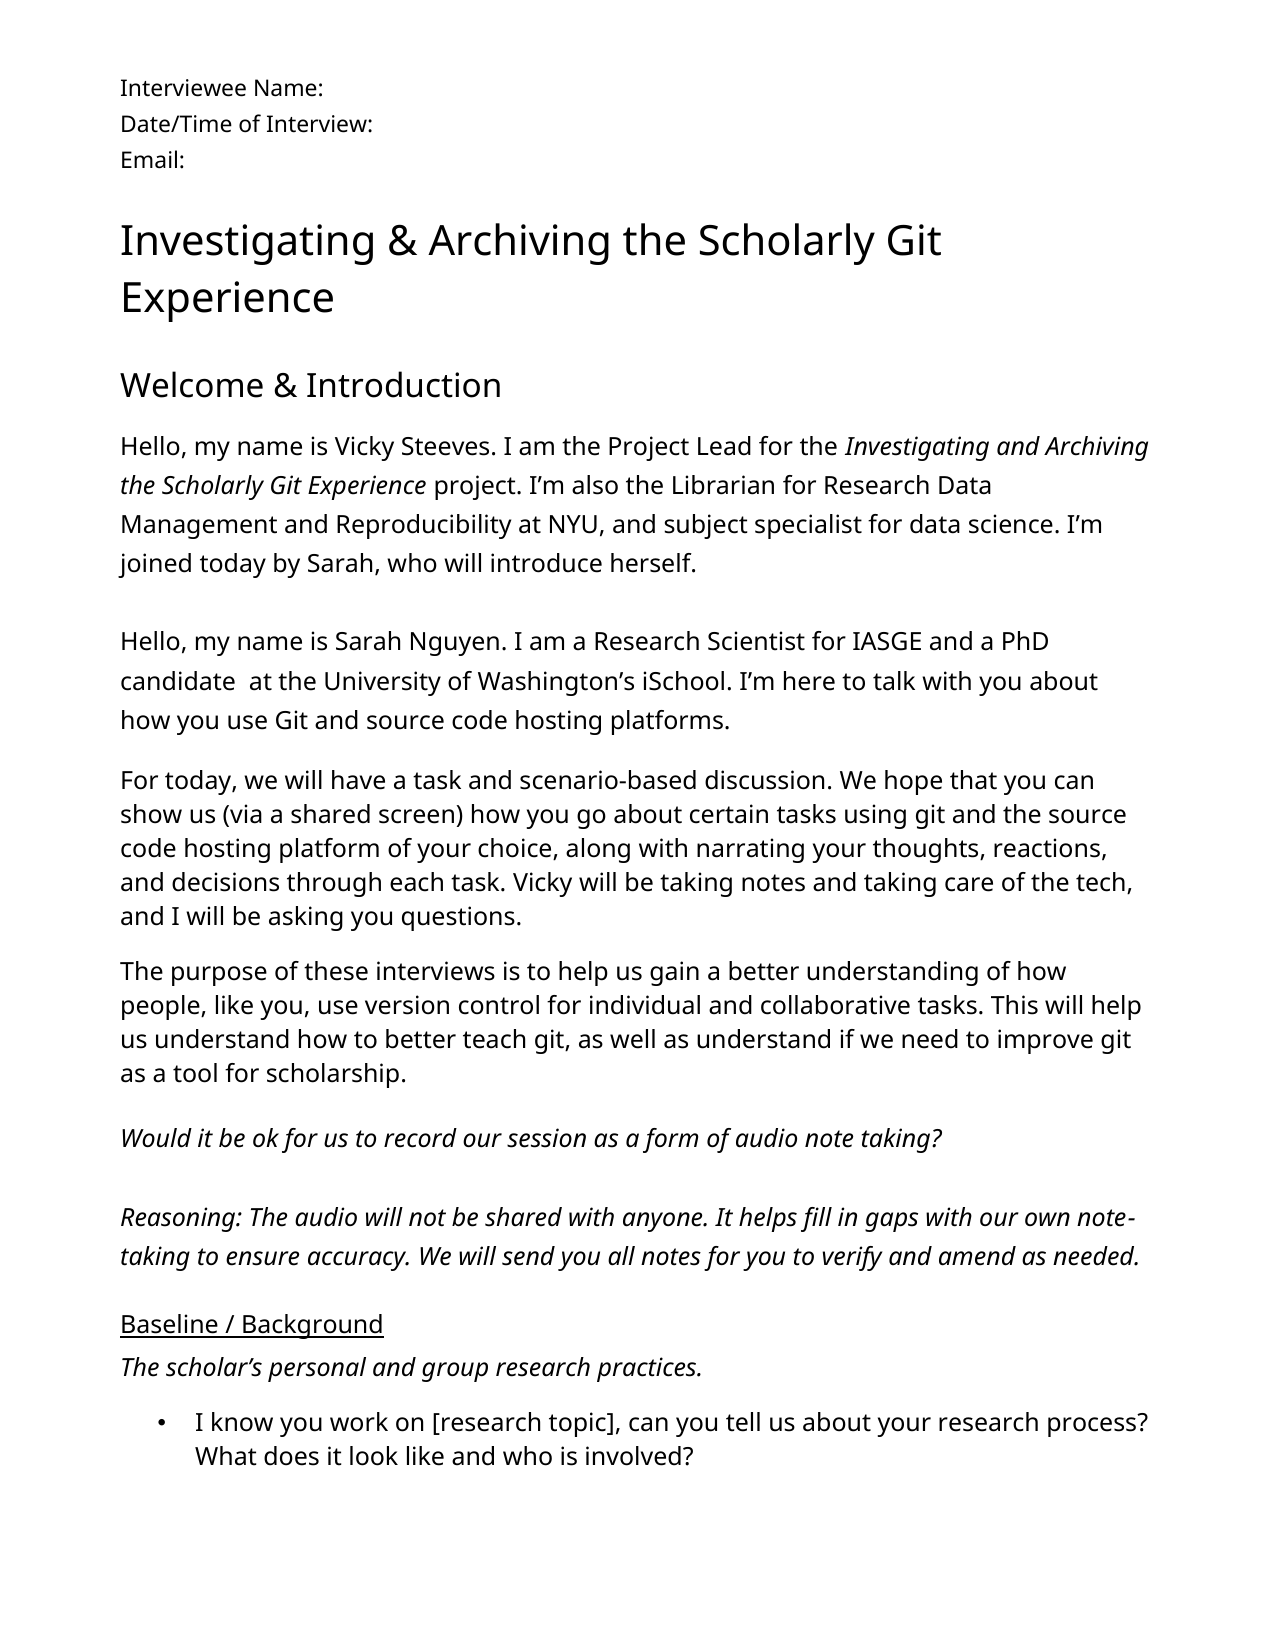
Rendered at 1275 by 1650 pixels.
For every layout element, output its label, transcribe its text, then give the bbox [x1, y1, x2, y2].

list I know you work on [research topic], can you tell us about your research process? What does it look like and who is involved? [157, 1404, 1155, 1472]
list Would it be ok for us to record our session as a form of audio note taking? [120, 1121, 1155, 1155]
subtitle Investigating & Archiving the Scholarly Git Experience [120, 211, 1155, 324]
text Hello, my name is Vicky Steeves. I am the Project Lead for the Investigating and Archiving the Scholarly Git Experience project. I’m also the Librarian for Research Data Management and Reproducibility at NYU, and subject specialist for data science. I’m joined today by Sarah, who will introduce herself. [120, 428, 1155, 580]
text The scholar’s personal and group research practices. [120, 1349, 1155, 1383]
subtitle Baseline / Background [120, 1307, 1155, 1341]
text Hello, my name is Sarah Nguyen. I am a Research Scientist for IASGE and a PhD candidate at the University of Washington’s iSchool. I’m here to talk with you about how you use Git and source code hosting platforms. [120, 624, 1155, 736]
text For today, we will have a task and scenario-based discussion. We hope that you can show us (via a shared screen) how you go about certain tasks using git and the source code hosting platform of your choice, along with narrating your thoughts, reactions, and decisions through each task. Vicky will be taking notes and taking care of the tech, and I will be asking you questions. [120, 762, 1155, 933]
text Reasoning: The audio will not be shared with anyone. It helps fill in gaps with our own note­taking to ensure accuracy. We will send you all notes for you to verify and amend as needed. [120, 1199, 1155, 1273]
subtitle Welcome & Introduction [120, 362, 1155, 407]
text The purpose of these interviews is to help us gain a better understanding of how people, like you, use version control for individual and collaborative tasks. This will help us understand how to better teach git, as well as understand if we need to improve git as a tool for scholarship. [120, 953, 1155, 1090]
